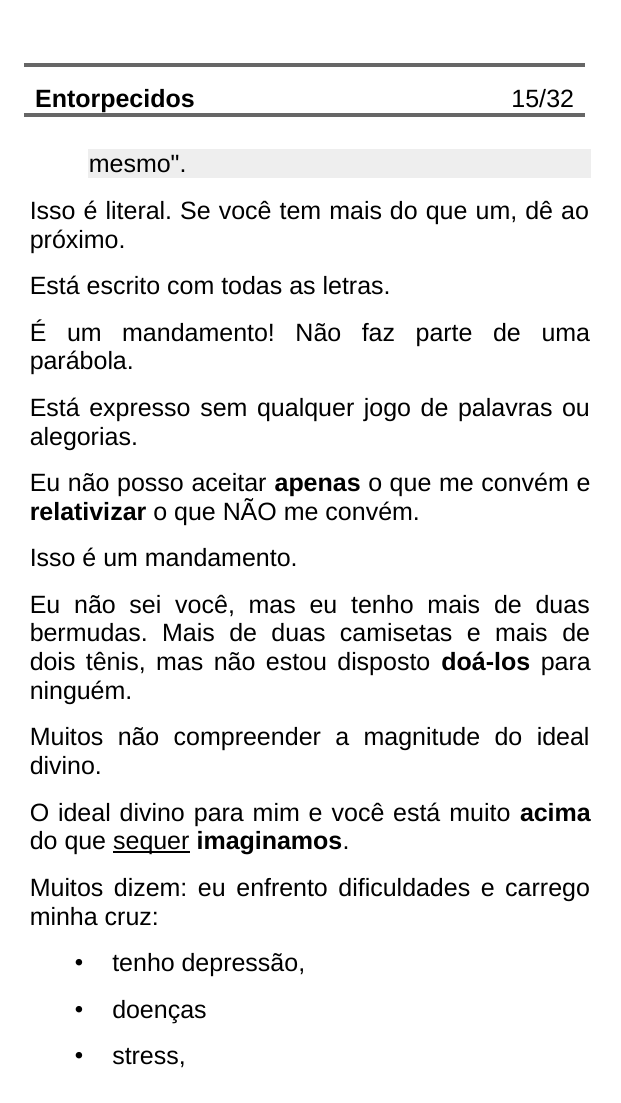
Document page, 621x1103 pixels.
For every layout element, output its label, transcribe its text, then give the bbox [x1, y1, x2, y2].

list tenho depressão, [74, 948, 591, 977]
text Está escrito com todas as letras. [29, 271, 591, 300]
text Isso é um mandamento. [29, 543, 591, 572]
list stress, [74, 1041, 591, 1070]
text Isso é literal. Se você tem mais do que um, dê ao próximo. [29, 196, 591, 253]
text mesmo". [88, 149, 591, 178]
text Eu não sei você, mas eu tenho mais de duas bermudas. Mais de duas camisetas e mais de dois tênis, mas não estou disposto doá-los para ninguém. [29, 590, 591, 705]
text Está expresso sem qualquer jogo de palavras ou alegorias. [29, 393, 591, 450]
text Muitos dizem: eu enfrento dificuldades e carrego minha cruz: [29, 873, 591, 930]
text O ideal divino para mim e você está muito acima do que sequer imaginamos. [29, 798, 591, 855]
list doenças [74, 994, 591, 1023]
text É um mandamento! Não faz parte de uma parábola. [29, 318, 591, 375]
text Muitos não compreender a magnitude do ideal divino. [29, 722, 591, 780]
text Eu não posso aceitar apenas o que me convém e relativizar o que NÃO me convém. [29, 468, 591, 526]
